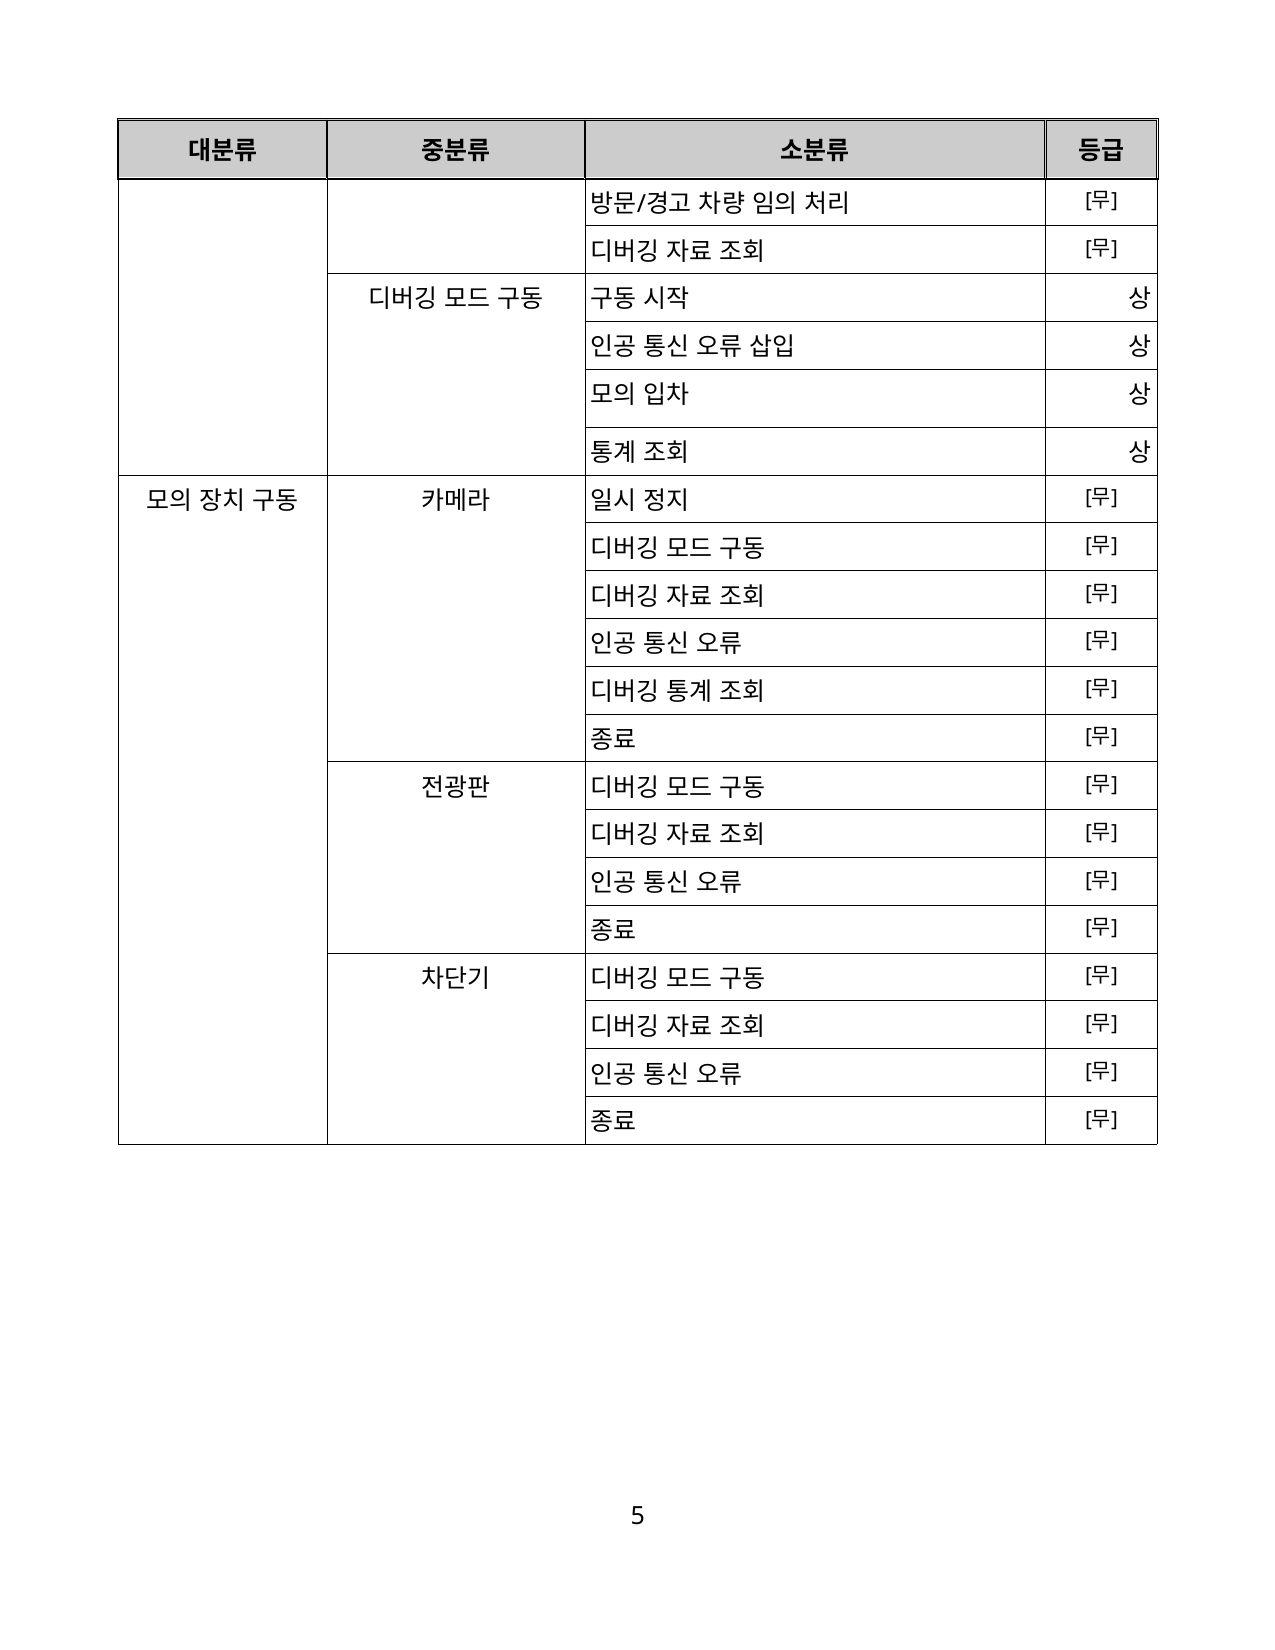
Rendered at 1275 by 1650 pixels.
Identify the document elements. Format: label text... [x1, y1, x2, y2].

table_cell [무] [1046, 810, 1157, 857]
table_cell 카메라 [328, 476, 585, 761]
table_cell 디버깅 모드 구동 [586, 523, 1045, 570]
table_cell 디버깅 자료 조회 [586, 1001, 1045, 1048]
table_header 소분류 [586, 121, 1044, 177]
table_cell [무] [1046, 180, 1157, 225]
table_cell [119, 180, 327, 474]
table_header 중분류 [328, 121, 584, 177]
table_header 대분류 [119, 121, 326, 177]
table_cell [무] [1046, 619, 1157, 666]
table_cell 일시 정지 [586, 476, 1045, 522]
table_cell 디버깅 자료 조회 [586, 810, 1045, 857]
table_cell 차단기 [328, 954, 585, 1144]
table_cell [무] [1046, 571, 1157, 618]
table_cell [무] [1046, 667, 1157, 713]
table_cell [무] [1046, 476, 1157, 522]
table_cell 모의 입차 [586, 370, 1045, 427]
table_cell 종료 [586, 715, 1045, 761]
table_cell 모의 장치 구동 [119, 476, 327, 1144]
table_cell [무] [1046, 226, 1157, 273]
table_cell 종료 [586, 906, 1045, 953]
table_cell [328, 180, 585, 273]
table_cell 디버깅 자료 조회 [586, 226, 1045, 273]
table_cell 전광판 [328, 762, 585, 953]
table_cell 상 [1046, 322, 1157, 369]
table_cell 인공 통신 오류 [586, 619, 1045, 666]
table_cell 인공 통신 오류 [586, 1049, 1045, 1096]
table_cell [무] [1046, 1049, 1157, 1096]
table_cell [무] [1046, 1097, 1157, 1144]
table_cell 방문/경고 차량 임의 처리 [586, 180, 1045, 225]
table_cell 디버깅 자료 조회 [586, 571, 1045, 618]
table_cell 디버깅 통계 조회 [586, 667, 1045, 713]
table_cell [무] [1046, 1001, 1157, 1048]
table_cell 종료 [586, 1097, 1045, 1144]
table_cell 상 [1046, 370, 1157, 427]
table_cell 통계 조회 [586, 428, 1045, 474]
table_cell 디버깅 모드 구동 [328, 274, 585, 474]
table_cell [무] [1046, 523, 1157, 570]
table_cell 디버깅 모드 구동 [586, 954, 1045, 1000]
table_cell 디버깅 모드 구동 [586, 762, 1045, 809]
table_cell [무] [1046, 954, 1157, 1000]
table_cell [무] [1046, 762, 1157, 809]
table_cell [무] [1046, 906, 1157, 953]
table_cell [무] [1046, 858, 1157, 905]
table_cell [무] [1046, 715, 1157, 761]
table_cell 인공 통신 오류 [586, 858, 1045, 905]
table_cell 인공 통신 오류 삽입 [586, 322, 1045, 369]
table_cell 상 [1046, 274, 1157, 321]
table_cell 구동 시작 [586, 274, 1045, 321]
table_cell 상 [1046, 428, 1157, 474]
table_header 등급 [1047, 121, 1156, 177]
